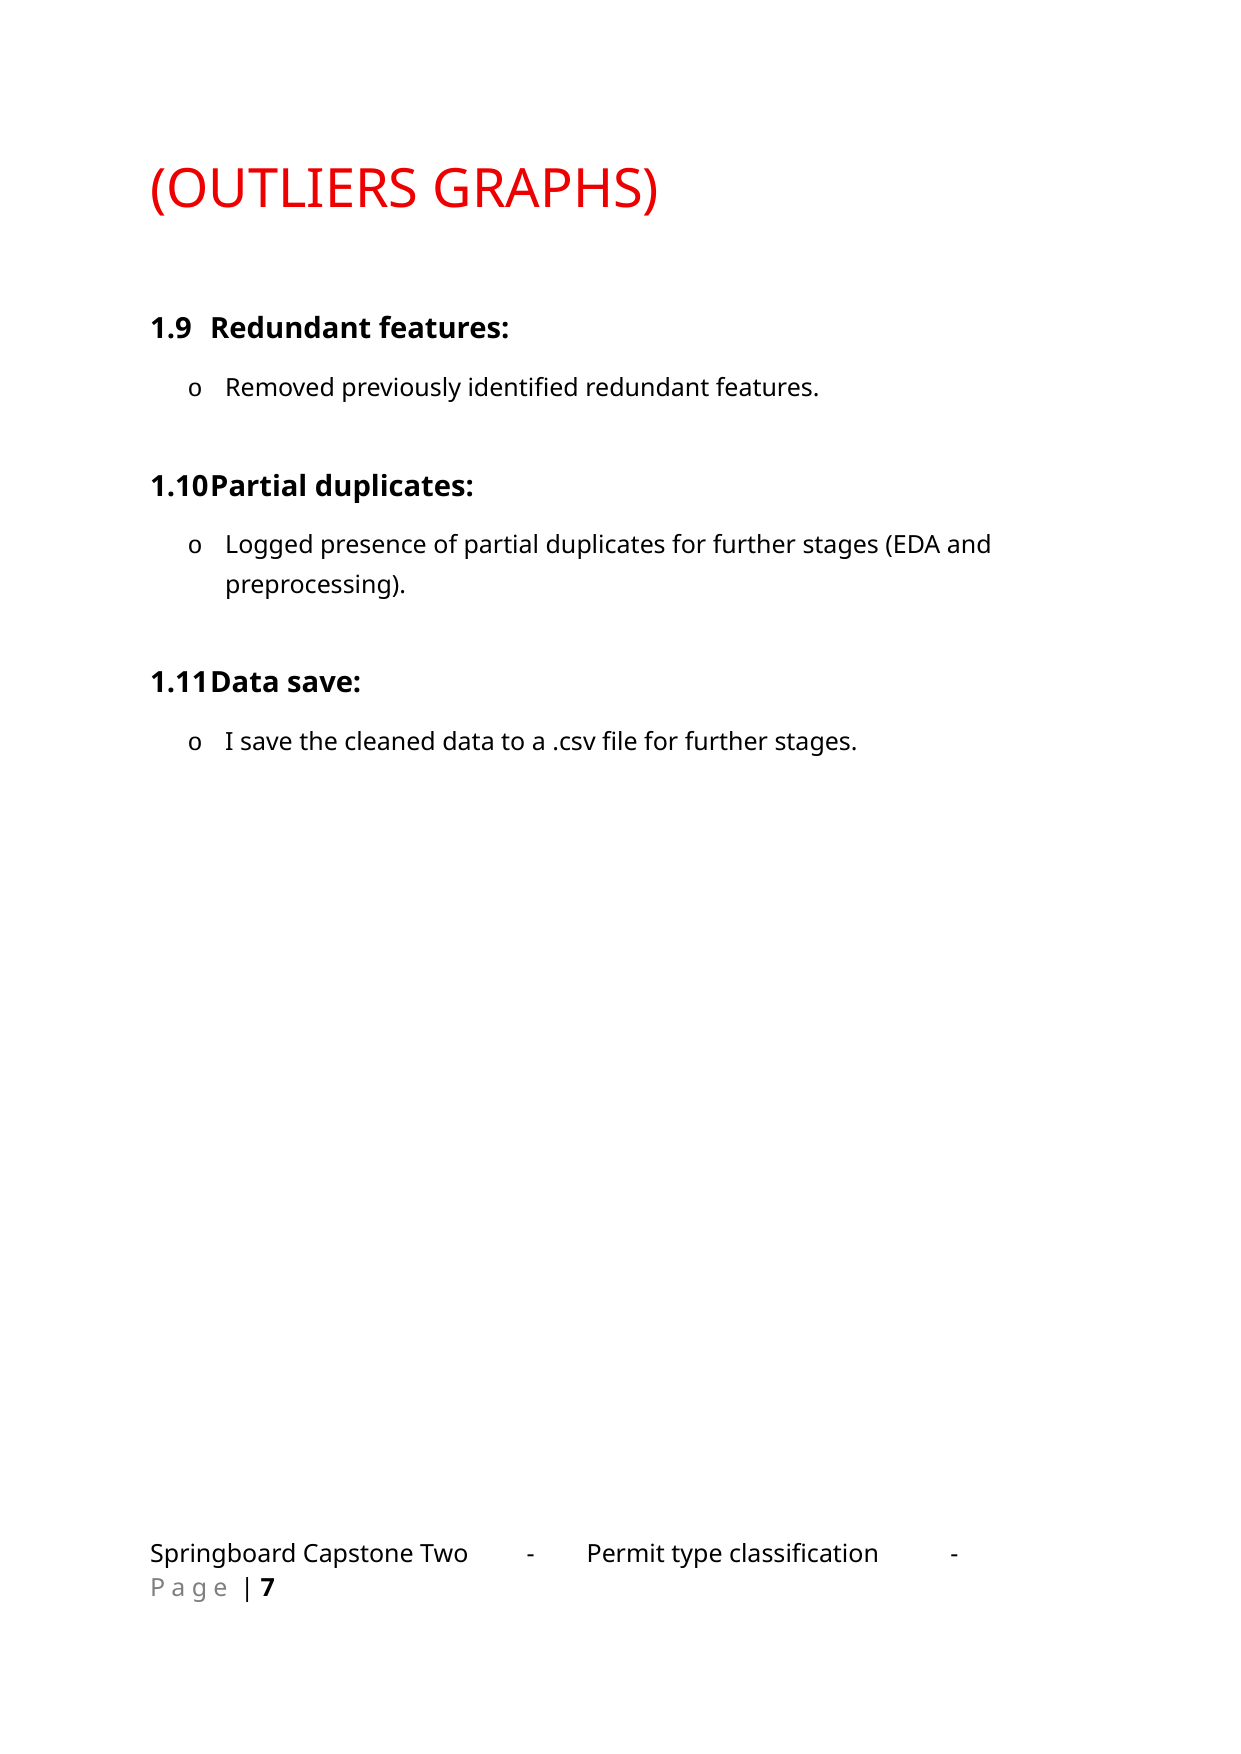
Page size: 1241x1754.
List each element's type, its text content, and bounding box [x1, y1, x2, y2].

subtitle Redundant features: [150, 307, 1090, 347]
list Logged presence of partial duplicates for further stages (EDA and preprocessing). [187, 527, 1090, 601]
subtitle Partial duplicates: [150, 465, 1090, 504]
text (OUTLIERS GRAPHS) [150, 150, 1090, 224]
list Removed previously identified redundant features. [187, 369, 1090, 404]
subtitle Data save: [150, 661, 1090, 701]
list I save the cleaned data to a .csv file for further stages. [187, 724, 1090, 758]
